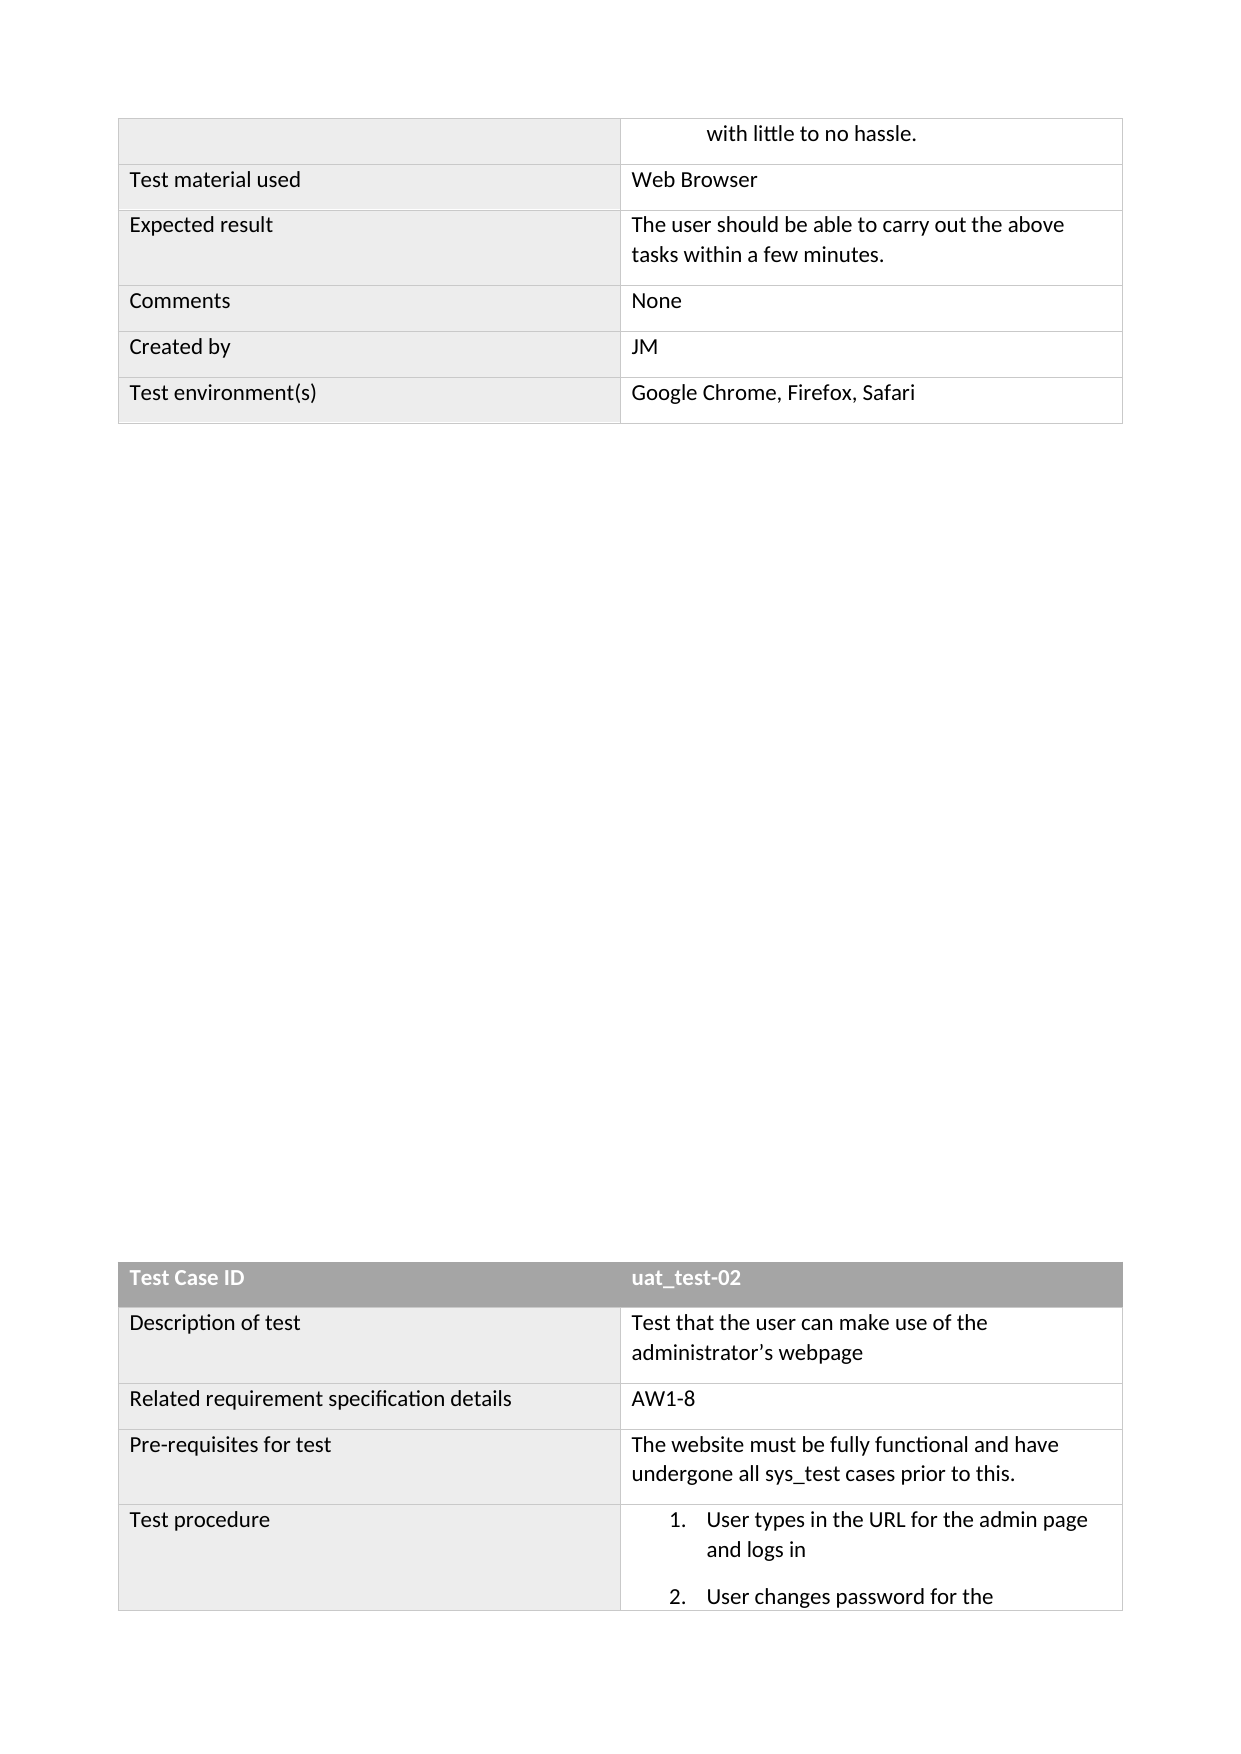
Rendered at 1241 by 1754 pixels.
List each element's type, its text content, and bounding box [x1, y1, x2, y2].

table_cell Google Chrome, Firefox, Safari [621, 378, 1122, 422]
table_cell Pre-requisites for test [119, 1430, 620, 1504]
table_cell Related requirement specification details [119, 1384, 620, 1429]
table_cell Created by [119, 332, 620, 377]
table_cell Test environment(s) [119, 378, 620, 422]
table_cell None [621, 286, 1122, 331]
table_cell AW1-8 [621, 1384, 1122, 1429]
table_cell The website must be fully functional and have undergone all sys_test cases prior to this. [621, 1430, 1122, 1504]
table_cell Test that the user can make use of the administrator’s webpage [621, 1308, 1122, 1383]
table_cell Web Browser [621, 165, 1122, 209]
table_cell JM [621, 332, 1122, 377]
table_header uat_test-02 [620, 1263, 1122, 1307]
table_cell Comments [119, 286, 620, 331]
table_header Test Case ID [119, 1263, 620, 1307]
table_cell Test procedure [119, 1505, 620, 1610]
table_cell Description of test [119, 1308, 620, 1383]
table_cell Expected result [119, 211, 620, 285]
table_cell The user should be able to carry out the above tasks within a few minutes. [621, 211, 1122, 285]
table_cell [119, 119, 620, 164]
table_cell Test material used [119, 165, 620, 209]
table_cell User types in the URL for the admin page and logs in User changes password for the [621, 1505, 1122, 1610]
table_cell with little to no hassle. [621, 119, 1122, 164]
